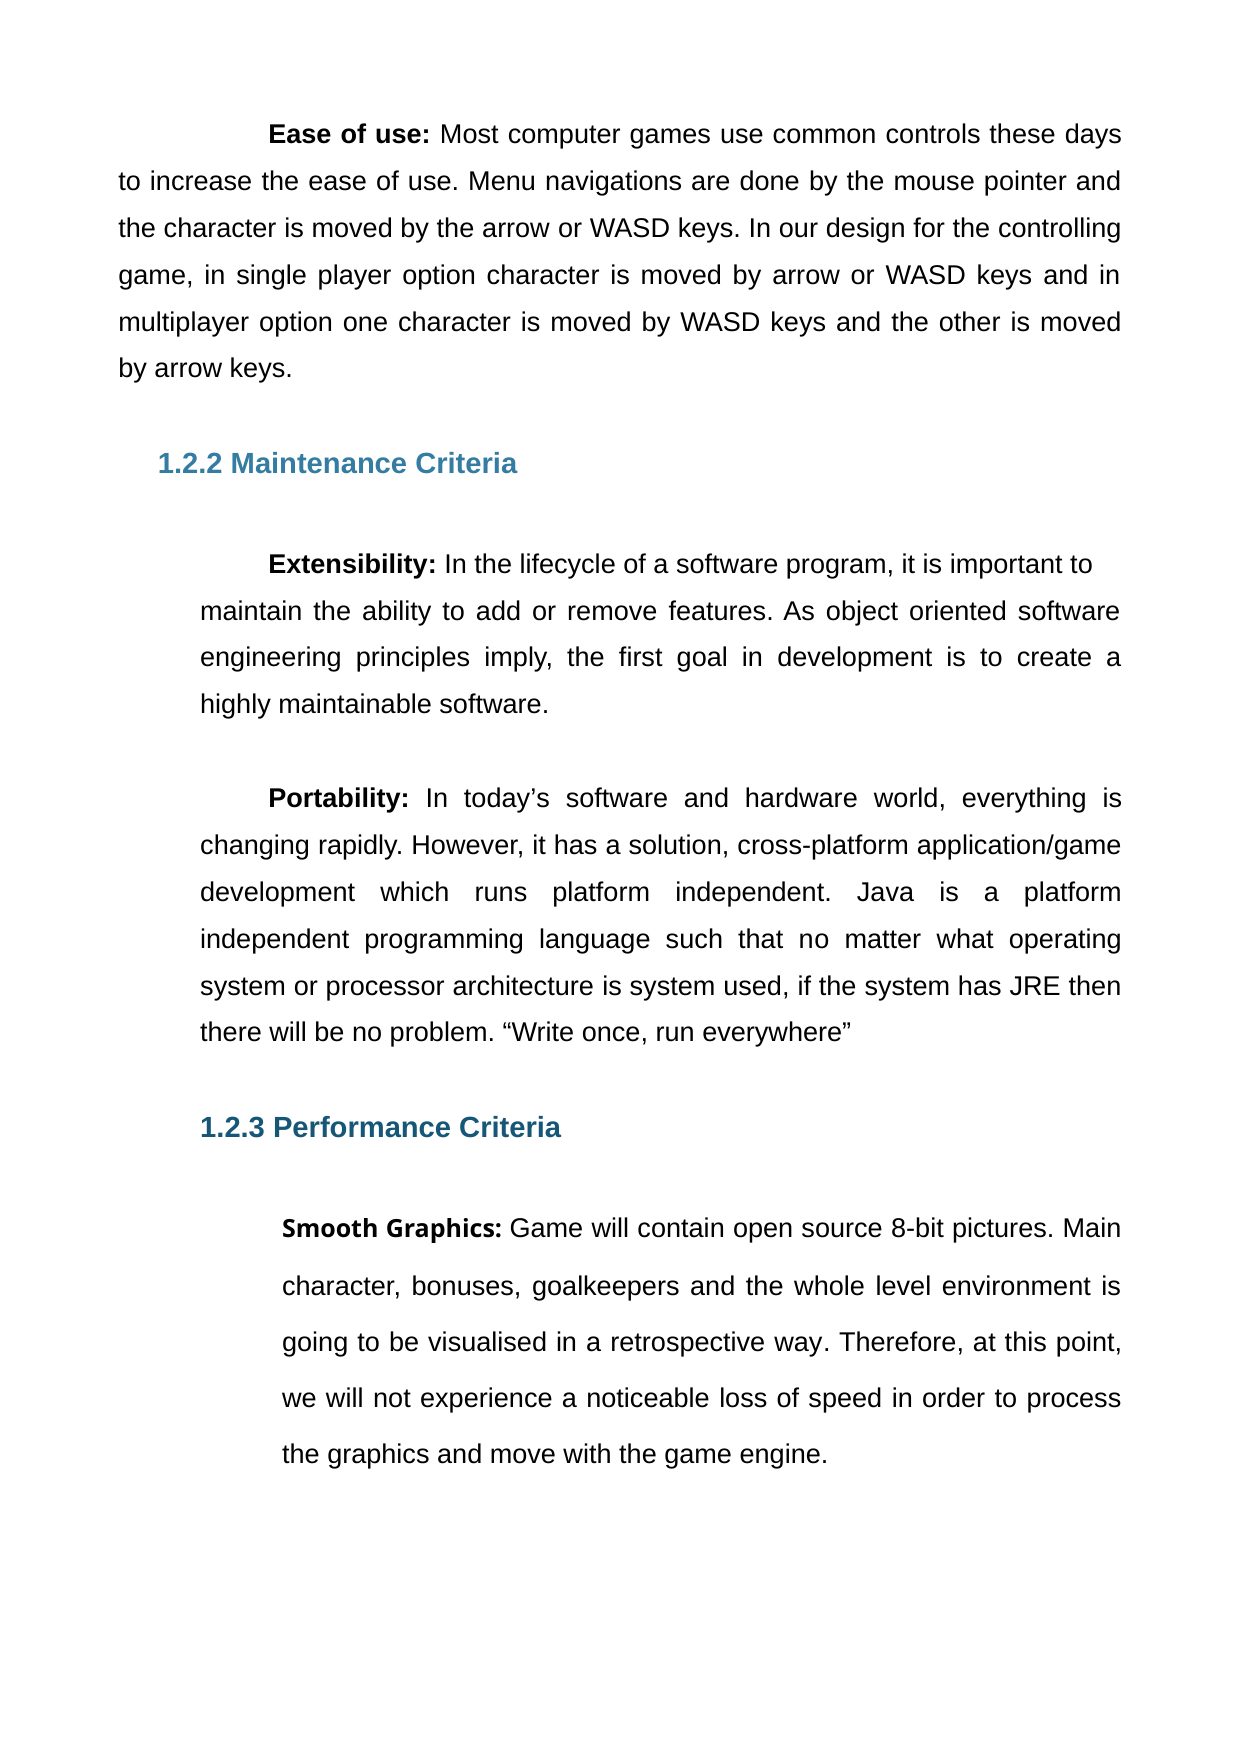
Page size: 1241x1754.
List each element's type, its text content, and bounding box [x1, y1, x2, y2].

text maintain the ability to add or remove features. As object oriented software engineering principles imply, the first goal in development is to create a highly maintainable software. [200, 594, 1122, 719]
text Portability: In today’s software and hardware world, everything is changing rapidly. However, it has a solution, cross-platform application/game development which runs platform independent. Java is a platform independent programming language such that no matter what operating system or processor architecture is system used, if the system has JRE then there will be no problem. “Write once, run everywhere” [200, 782, 1122, 1048]
text 1.2.2 Maintenance Criteria [118, 446, 1122, 480]
text Ease of use: Most computer games use common controls these days to increase the ease of use. Menu navigations are done by the mouse pointer and the character is moved by the arrow or WASD keys. In our design for the controlling game, in single player option character is moved by arrow or WASD keys and in multiplayer option one character is moved by WASD keys and the other is moved by arrow keys. [118, 118, 1122, 384]
text 1.2.3 Performance Criteria [200, 1110, 1122, 1144]
text Smooth Graphics: Game will contain open source 8-bit pictures. Main character, bonuses, goalkeepers and the whole level environment is going to be visualised in a retrospective way. Therefore, at this point, we will not experience a noticeable loss of speed in order to process the graphics and move with the game engine. [282, 1211, 1122, 1470]
text Extensibility: In the lifecycle of a software program, it is important to [200, 548, 1122, 579]
